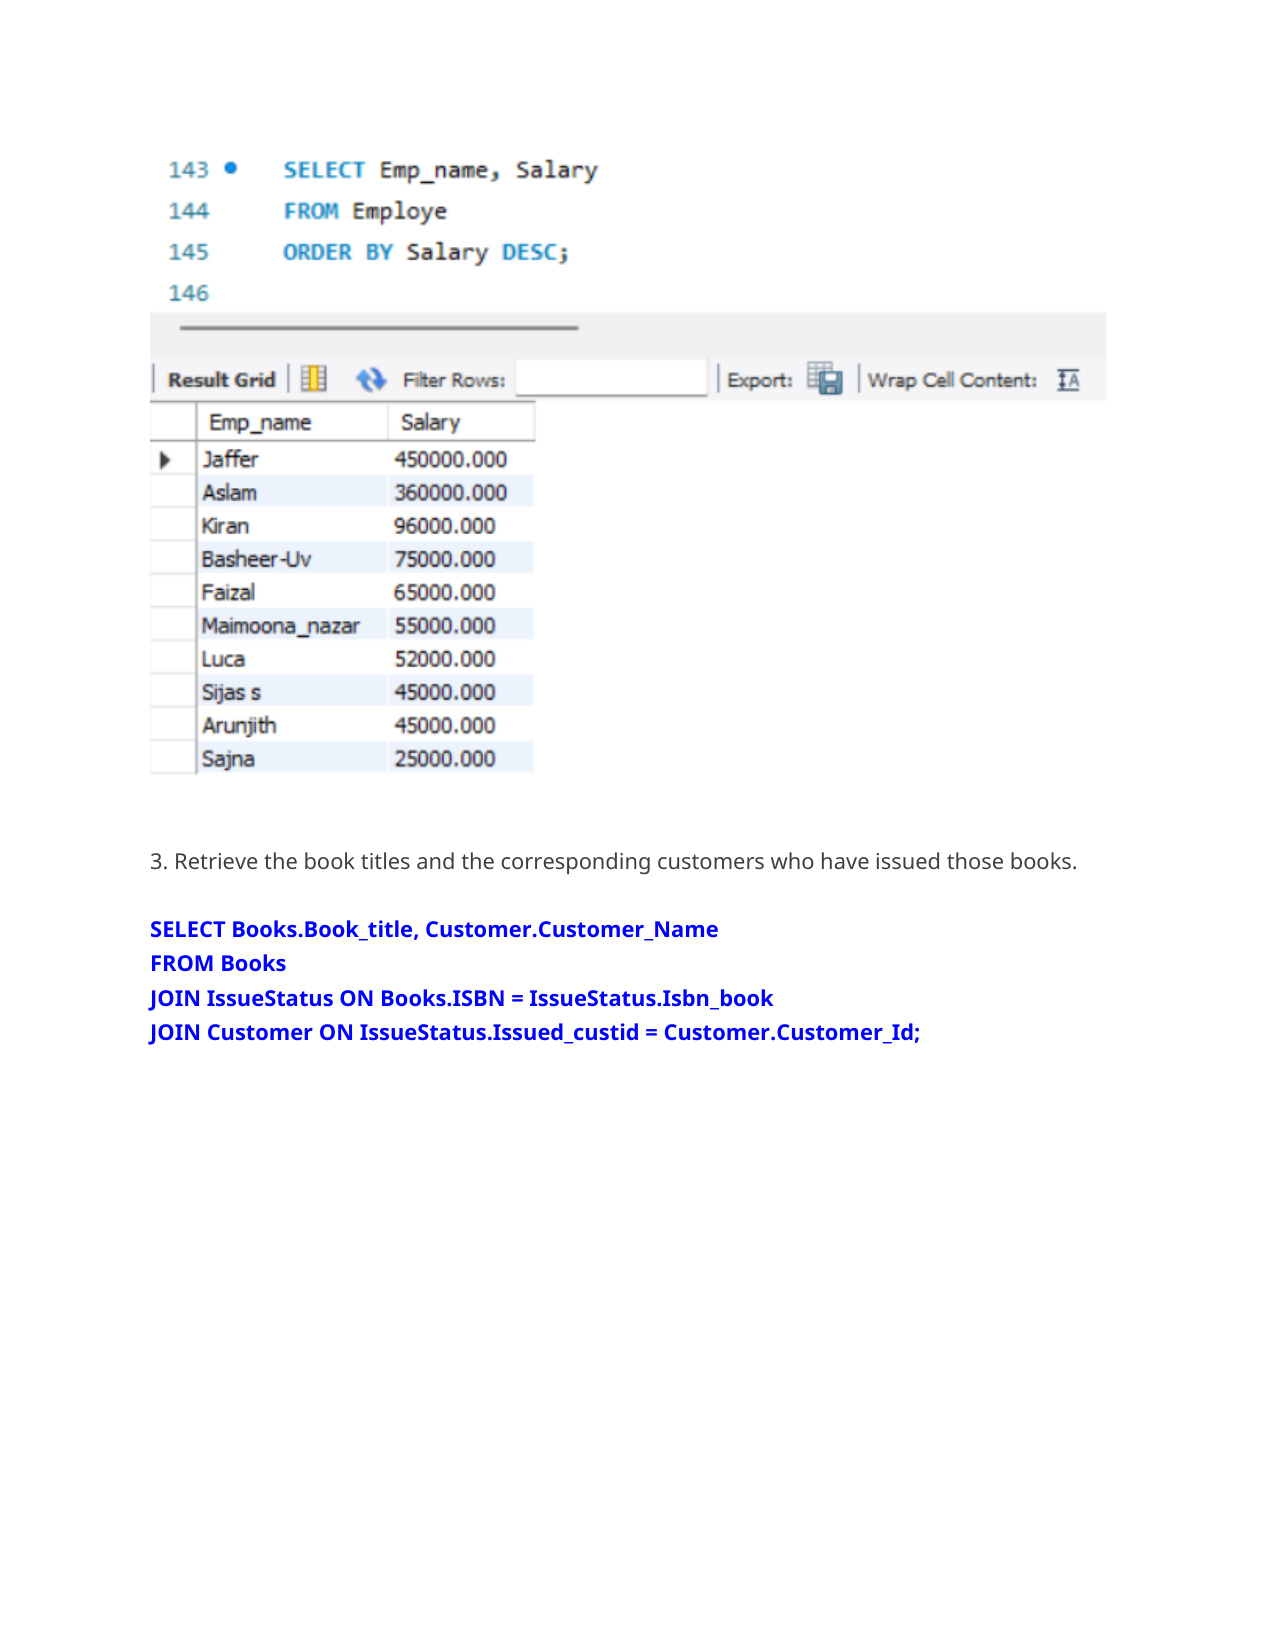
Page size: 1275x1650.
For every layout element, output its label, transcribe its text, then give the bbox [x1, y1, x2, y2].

text 3. Retrieve the book titles and the corresponding customers who have issued those books. [150, 846, 1125, 876]
text FROM Books [150, 948, 1125, 978]
picture [150, 150, 1107, 808]
text SELECT Books.Book_title, Customer.Customer_Name [150, 914, 1125, 944]
text JOIN Customer ON IssueStatus.Issued_custid = Customer.Customer_Id; [150, 1017, 1125, 1046]
text JOIN IssueStatus ON Books.ISBN = IssueStatus.Isbn_book [150, 982, 1125, 1012]
